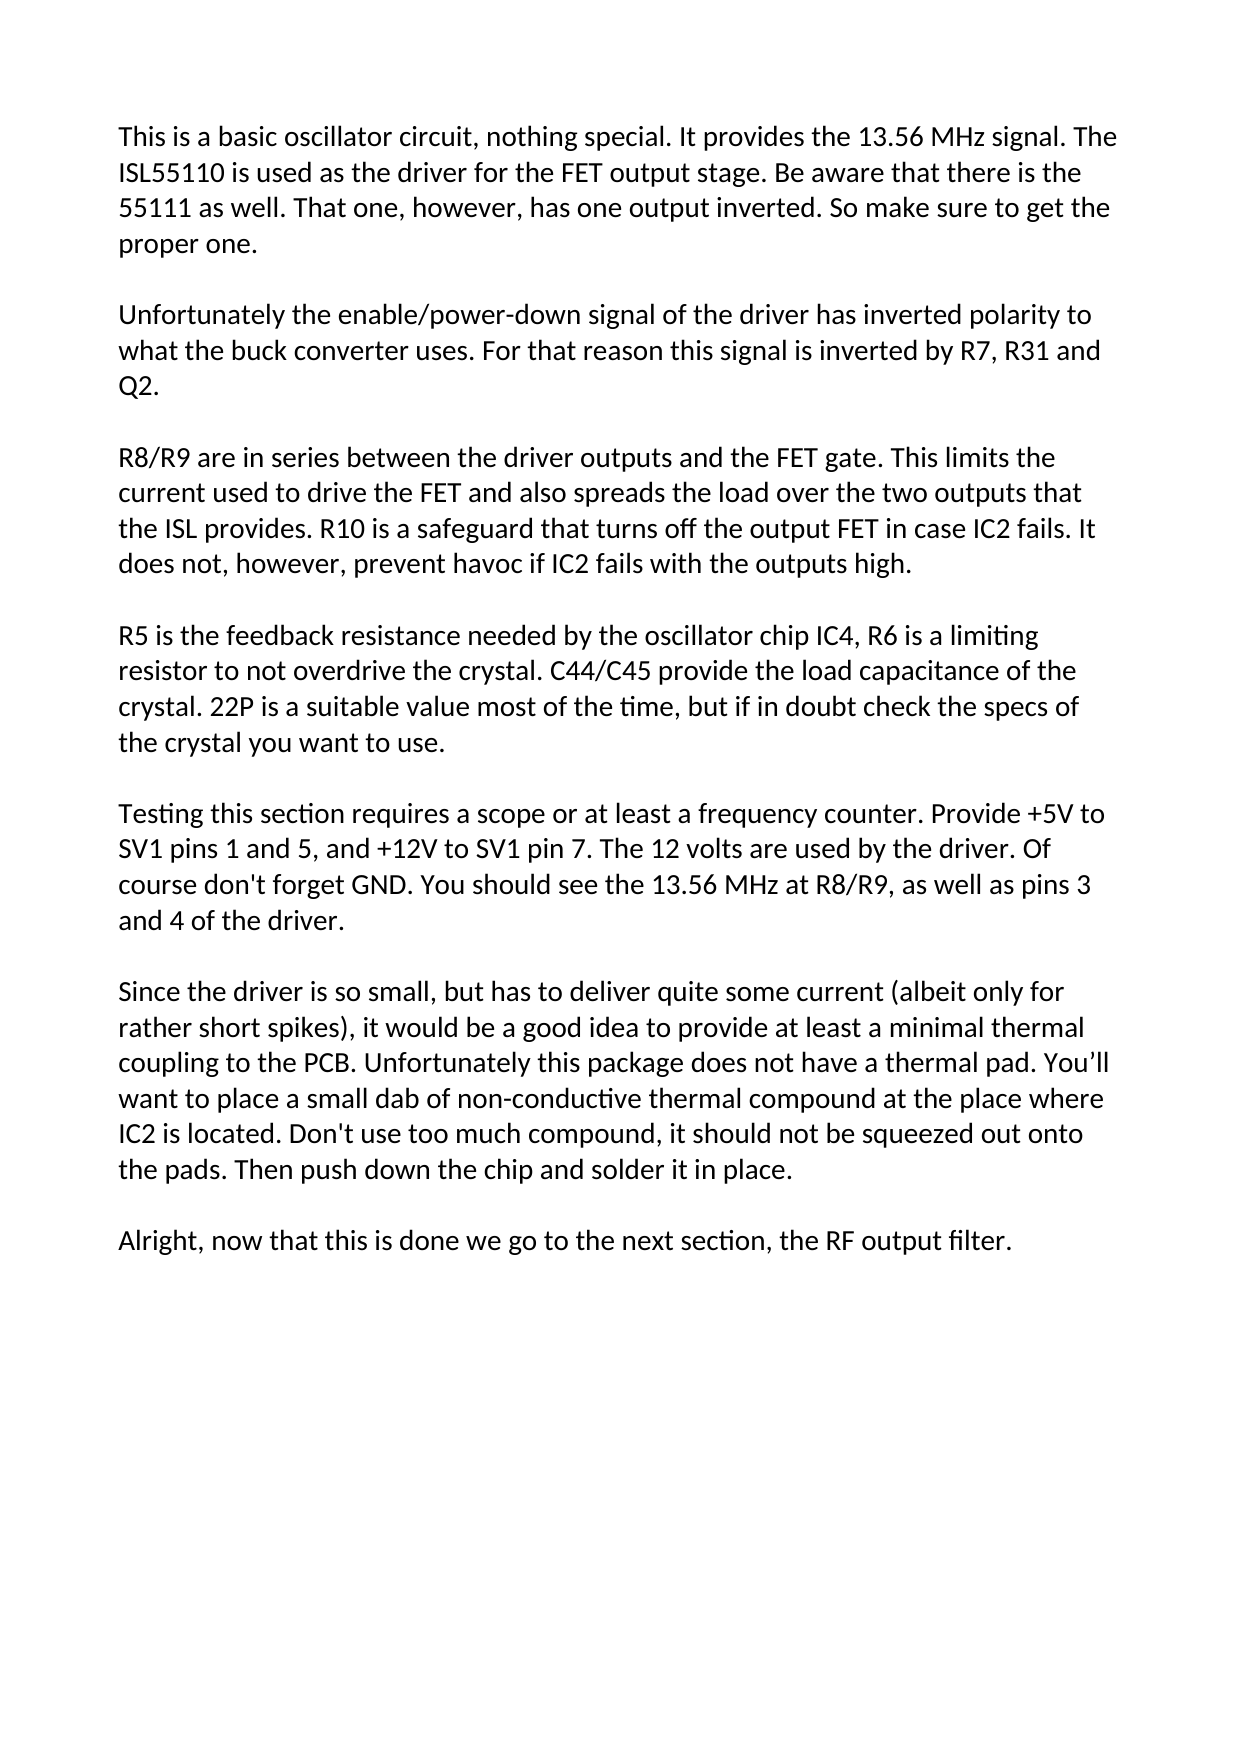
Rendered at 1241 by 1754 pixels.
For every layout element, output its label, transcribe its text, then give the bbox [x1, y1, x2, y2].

text This is a basic oscillator circuit, nothing special. It provides the 13.56 MHz signal. The ISL55110 is used as the driver for the FET output stage. Be aware that there is the 55111 as well. That one, however, has one output inverted. So make sure to get the proper one. [118, 118, 1122, 261]
text Since the driver is so small, but has to deliver quite some current (albeit only for rather short spikes), it would be a good idea to provide at least a minimal thermal coupling to the PCB. Unfortunately this package does not have a thermal pad. You’ll want to place a small dab of non-conductive thermal compound at the place where IC2 is located. Don't use too much compound, it should not be squeezed out onto the pads. Then push down the chip and solder it in place. [118, 973, 1122, 1187]
text Alright, now that this is done we go to the next section, the RF output filter. [118, 1222, 1122, 1258]
text R8/R9 are in series between the driver outputs and the FET gate. This limits the current used to drive the FET and also spreads the load over the two outputs that the ISL provides. R10 is a safeguard that turns off the output FET in case IC2 fails. It does not, however, prevent havoc if IC2 fails with the outputs high. [118, 439, 1122, 581]
text Testing this section requires a scope or at least a frequency counter. Provide +5V to SV1 pins 1 and 5, and +12V to SV1 pin 7. The 12 volts are used by the driver. Of course don't forget GND. You should see the 13.56 MHz at R8/R9, as well as pins 3 and 4 of the driver. [118, 795, 1122, 937]
text Unfortunately the enable/power-down signal of the driver has inverted polarity to what the buck converter uses. For that reason this signal is inverted by R7, R31 and Q2. [118, 296, 1122, 403]
text R5 is the feedback resistance needed by the oscillator chip IC4, R6 is a limiting resistor to not overdrive the crystal. C44/C45 provide the load capacitance of the crystal. 22P is a suitable value most of the time, but if in doubt check the specs of the crystal you want to use. [118, 617, 1122, 759]
